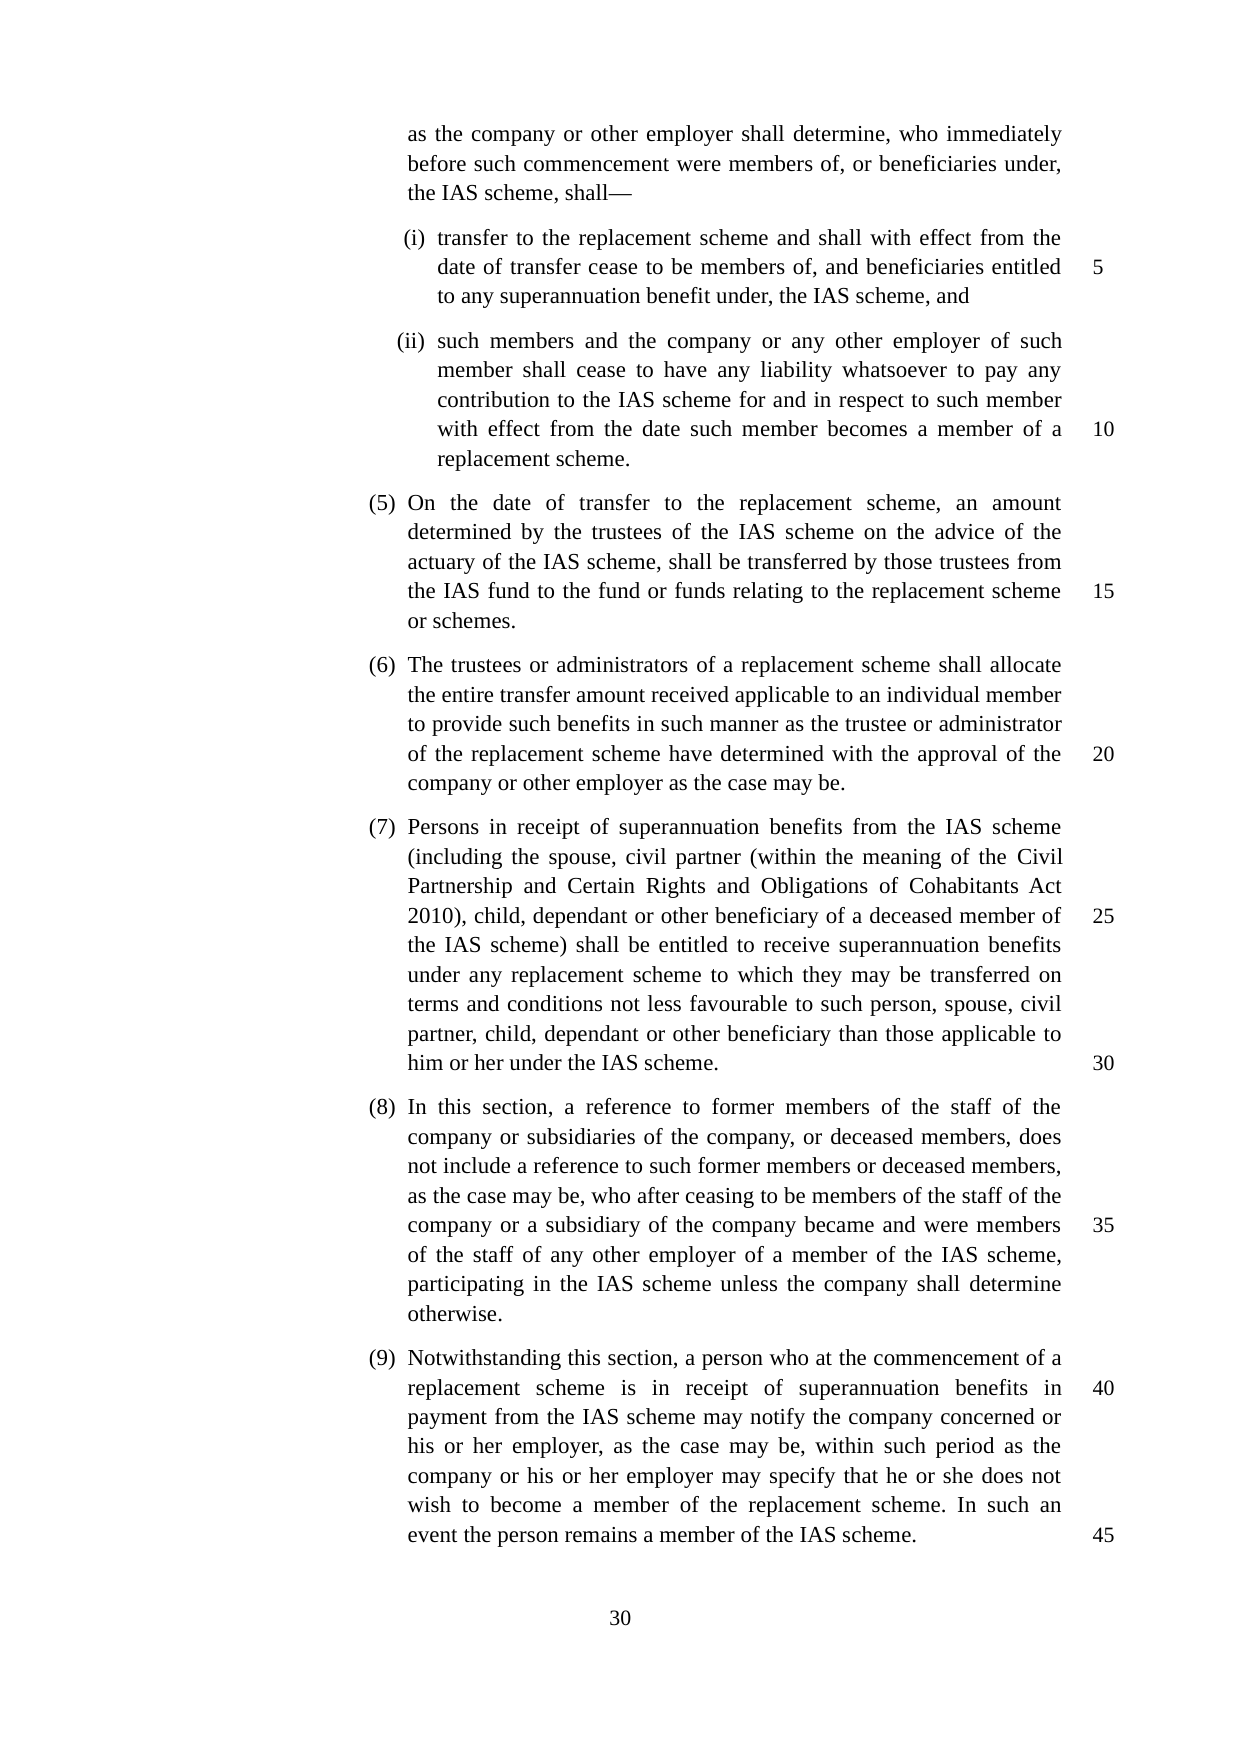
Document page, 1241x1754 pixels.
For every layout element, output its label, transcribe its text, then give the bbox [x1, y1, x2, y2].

text (9) Notwithstanding this section, a person who at the commencement of a replacement scheme is in receipt of superannuation benefits in payment from the IAS scheme may notify the company concerned or his or her employer, as the case may be, within such period as the company or his or her employer may specify that he or she does not wish to become a member of the replacement scheme. In such an event the person remains a member of the IAS scheme. [319, 1342, 1063, 1548]
text (7) Persons in receipt of superannuation benefits from the IAS scheme (including the spouse, civil partner (within the meaning of the Civil Partnership and Certain Rights and Obligations of Cohabitants Act 2010), child, dependant or other beneficiary of a deceased member of the IAS scheme) shall be entitled to receive superannuation benefits under any replacement scheme to which they may be transferred on terms and conditions not less favourable to such person, spouse, civil partner, child, dependant or other beneficiary than those applicable to him or her under the IAS scheme. [319, 811, 1063, 1076]
text (5) On the date of transfer to the replacement scheme, an amount determined by the trustees of the IAS scheme on the advice of the actuary of the IAS scheme, shall be transferred by those trustees from the IAS fund to the fund or funds relating to the replacement scheme or schemes. [319, 487, 1063, 634]
text (8) In this section, a reference to former members of the staff of the company or subsidiaries of the company, or deceased members, does not include a reference to such former members or deceased members, as the case may be, who after ceasing to be members of the staff of the company or a subsidiary of the company became and were members of the staff of any other employer of a member of the IAS scheme, participating in the IAS scheme unless the company shall determine otherwise. [319, 1091, 1063, 1327]
text (i) transfer to the replacement scheme and shall with effect from the date of transfer cease to be members of, and beneficiaries entitled to any superannuation benefit under, the IAS scheme, and [307, 221, 1063, 310]
text (ii) such members and the company or any other employer of such member shall cease to have any liability whatsoever to pay any contribution to the IAS scheme for and in respect to such member with effect from the date such member becomes a member of a replacement scheme. [307, 324, 1063, 472]
text as the company or other employer shall determine, who immediately before such commencement were members of, or beneficiaries under, the IAS scheme, shall⁠— [319, 118, 1063, 207]
text (6) The trustees or administrators of a replacement scheme shall allocate the entire transfer amount received applicable to an individual member to provide such benefits in such manner as the trustee or administrator of the replacement scheme have determined with the approval of the company or other employer as the case may be. [319, 649, 1063, 796]
